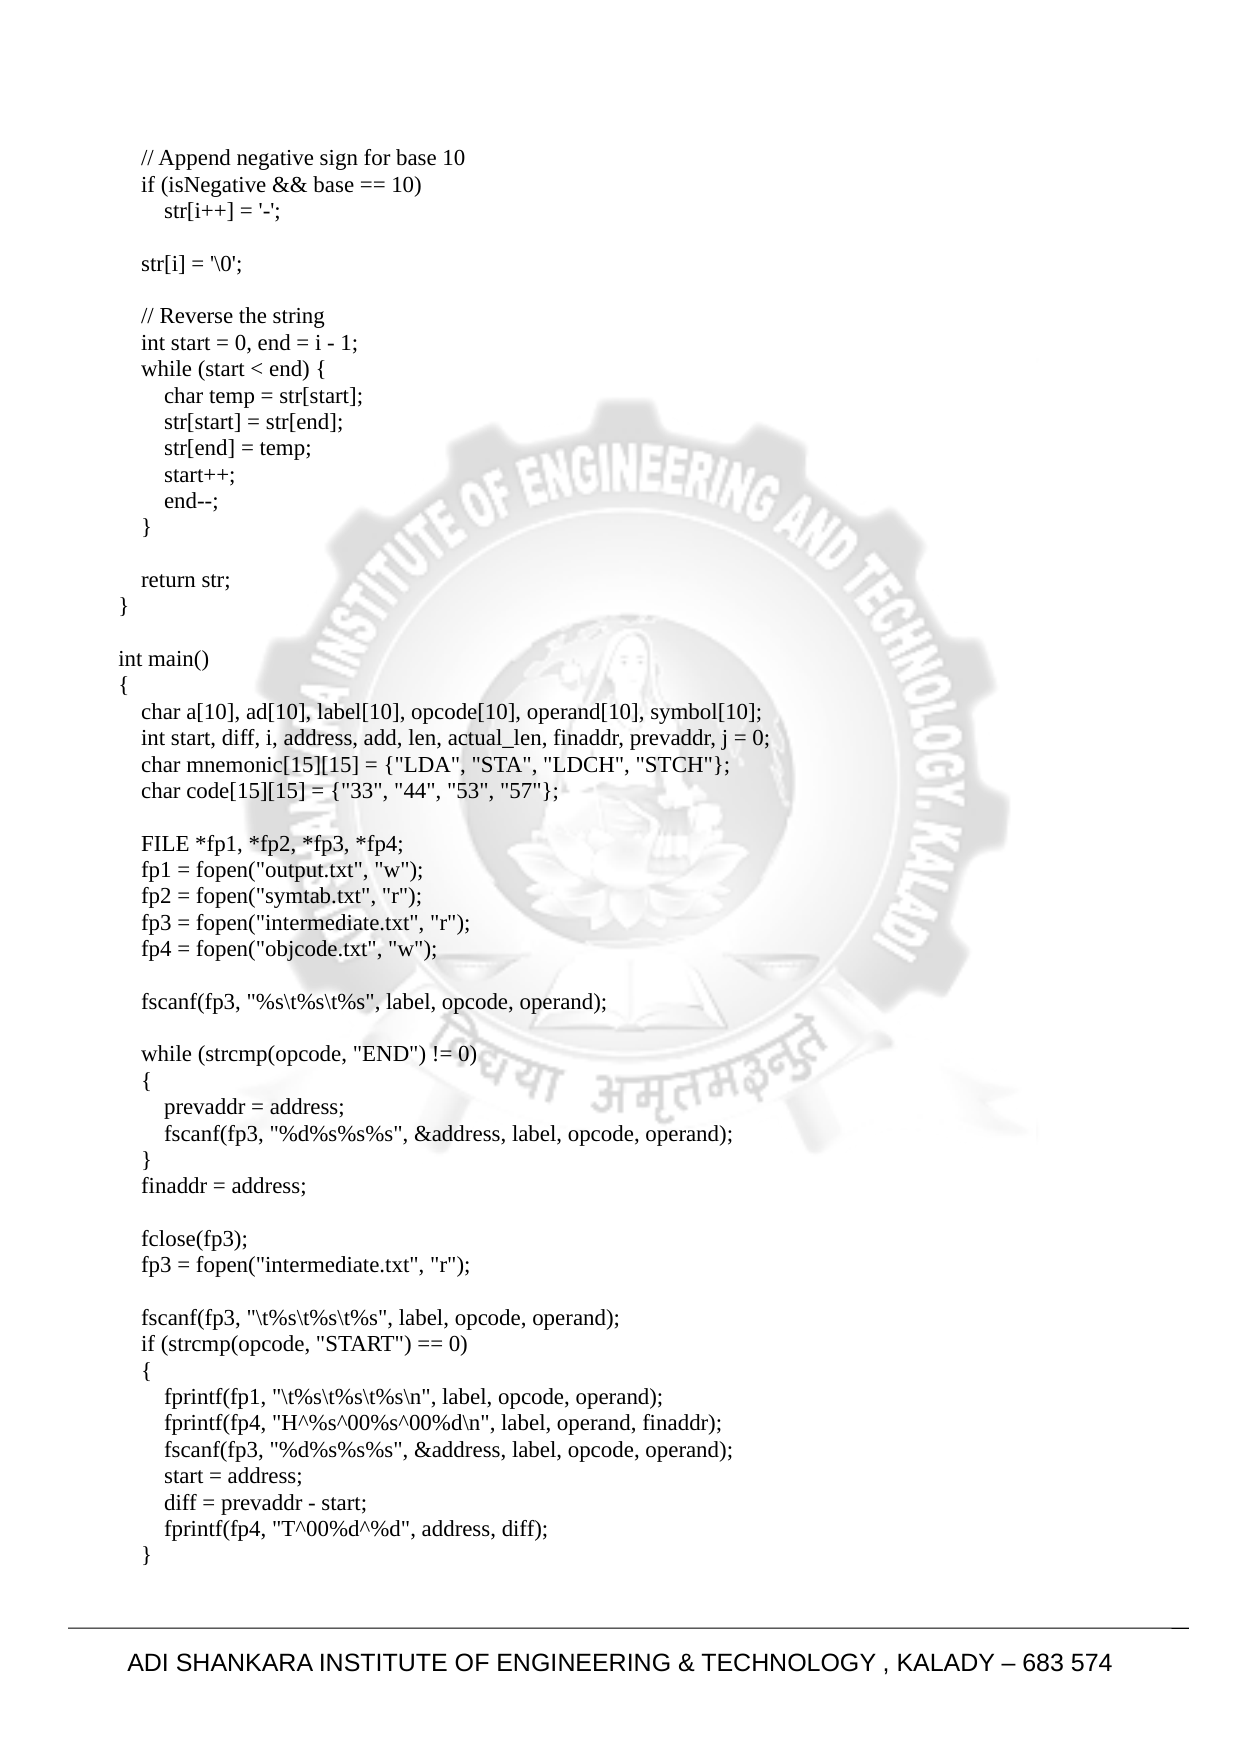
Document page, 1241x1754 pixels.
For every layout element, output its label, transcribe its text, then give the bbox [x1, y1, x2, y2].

text // Append negative sign for base 10 if (isNegative && base == 10) str[i++] = '-'; str[i] = '\0'; // Reverse the string int start = 0, end = i - 1; while (start < end) { char temp = str[start]; str[start] = str[end]; str[end] = temp; start++; end--; } return str; } int main() { char a[10], ad[10], label[10], opcode[10], operand[10], symbol[10]; int start, diff, i, address, add, len, actual_len, finaddr, prevaddr, j = 0; char mnemonic[15][15] = {"LDA", "STA", "LDCH", "STCH"}; char code[15][15] = {"33", "44", "53", "57"}; FILE *fp1, *fp2, *fp3, *fp4; fp1 = fopen("output.txt", "w"); fp2 = fopen("symtab.txt", "r"); fp3 = fopen("intermediate.txt", "r"); fp4 = fopen("objcode.txt", "w"); fscanf(fp3, "%s\t%s\t%s", label, opcode, operand); while (strcmp(opcode, "END") != 0) { prevaddr = address; fscanf(fp3, "%d%s%s%s", &address, label, opcode, operand); } finaddr = address; fclose(fp3); fp3 = fopen("intermediate.txt", "r"); fscanf(fp3, "\t%s\t%s\t%s", label, opcode, operand); if (strcmp(opcode, "START") == 0) { fprintf(fp1, "\t%s\t%s\t%s\n", label, opcode, operand); fprintf(fp4, "H^%s^00%s^00%d\n", label, operand, finaddr); fscanf(fp3, "%d%s%s%s", &address, label, opcode, operand); start = address; diff = prevaddr - start; fprintf(fp4, "T^00%d^%d", address, diff); } [118, 118, 1122, 1568]
